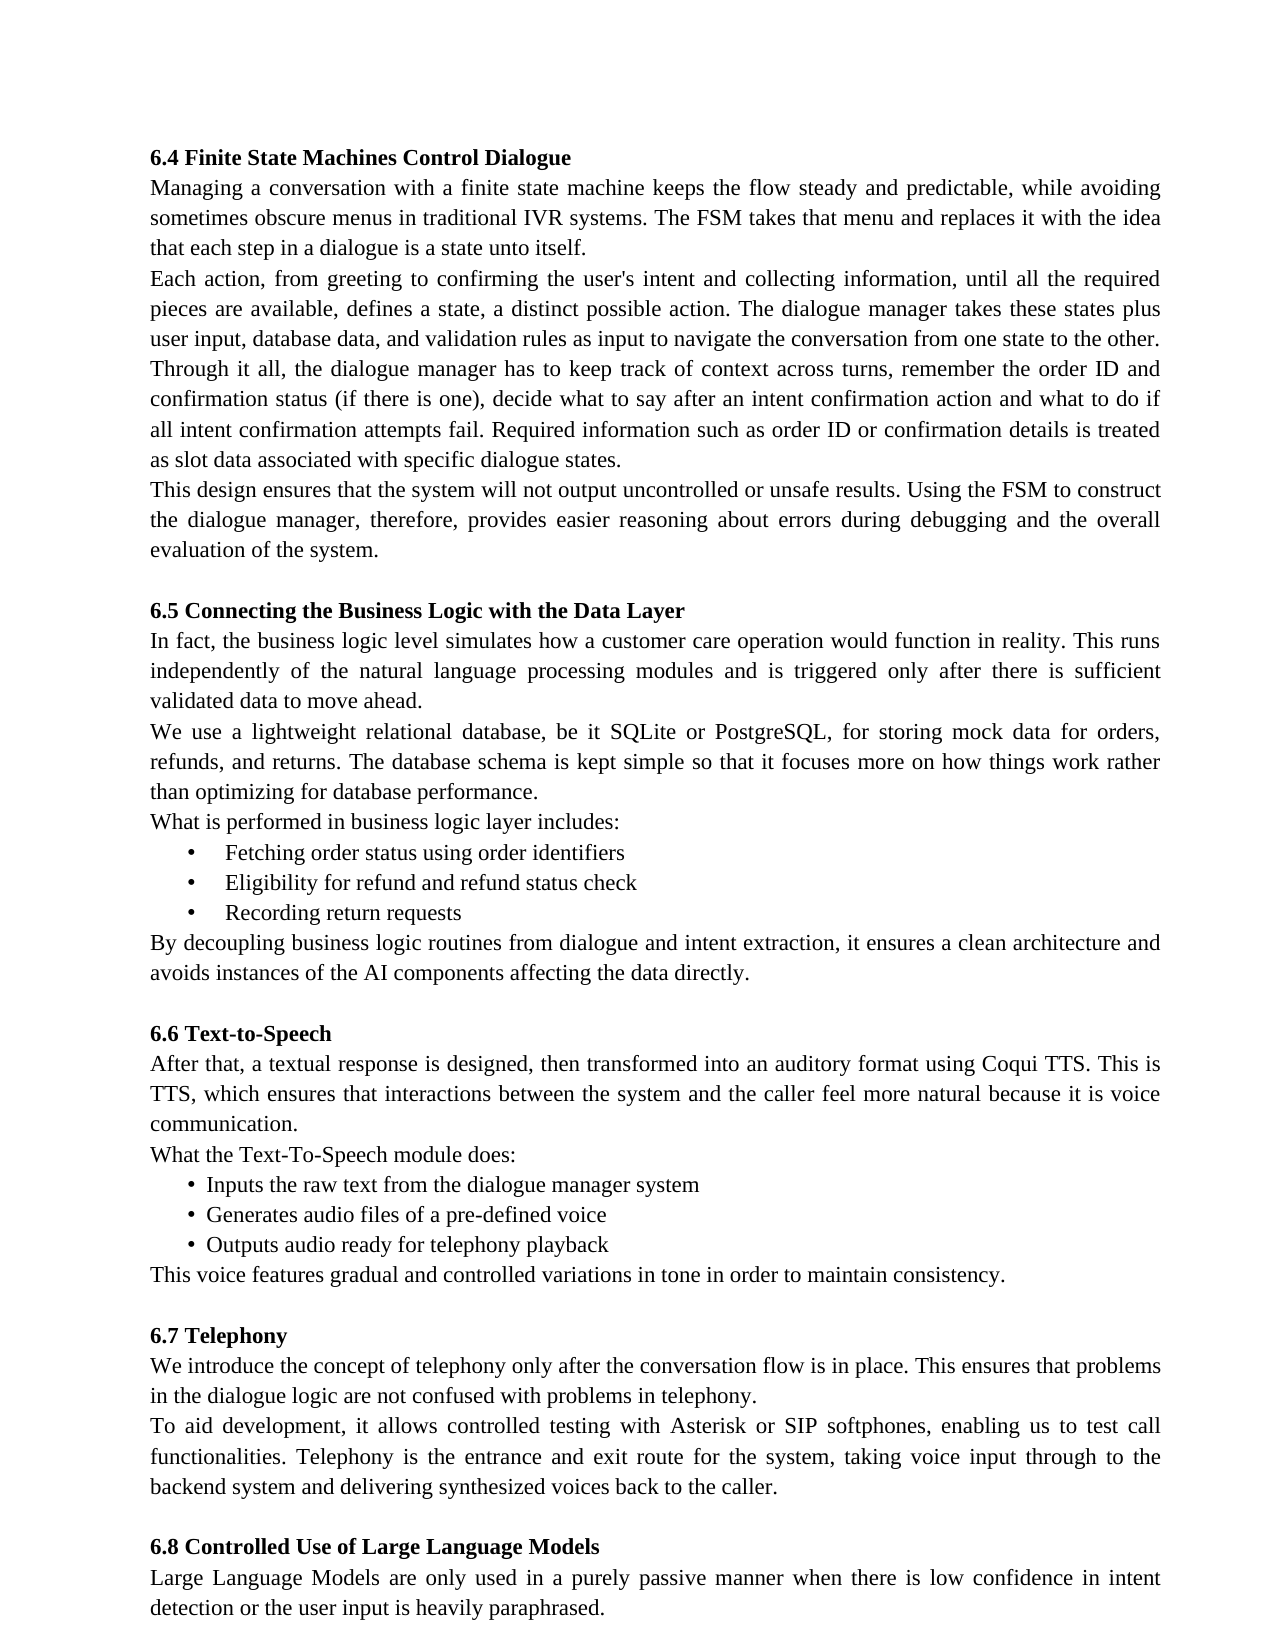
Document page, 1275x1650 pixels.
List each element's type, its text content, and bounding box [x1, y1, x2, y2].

list Generates audio files of a pre-defined voice [187, 1201, 1162, 1227]
list Fetching order status using order identifiers [187, 838, 1162, 865]
list Outputs audio ready for telephony playback [187, 1231, 1162, 1258]
text We introduce the concept of telephony only after the conversation flow is in place. This ensures that problems in the dialogue logic are not confused with problems in telephony. [150, 1352, 1162, 1409]
text Through it all, the dialogue manager has to keep track of context across turns, remember the order ID and confirmation status (if there is one), decide what to say after an intent confirmation action and what to do if all intent confirmation attempts fail. Required information such as order ID or confirmation details is treated as slot data associated with specific dialogue states. [150, 355, 1162, 472]
text 6.5 Connecting the Business Logic with the Data Layer [150, 597, 1162, 623]
text In fact, the business logic level simulates how a customer care operation would function in reality. This runs independently of the natural language processing modules and is triggered only after there is sufficient validated data to move ahead. [150, 627, 1162, 714]
text 6.4 Finite State Machines Control Dialogue [150, 144, 1162, 170]
text This design ensures that the system will not output uncontrolled or unsafe results. Using the FSM to construct the dialogue manager, therefore, provides easier reasoning about errors during debugging and the overall evaluation of the system. [150, 476, 1162, 563]
text Managing a conversation with a finite state machine keeps the flow steady and predictable, while avoiding sometimes obscure menus in traditional IVR systems. The FSM takes that menu and replaces it with the idea that each step in a dialogue is a state unto itself. [150, 174, 1162, 261]
text 6.8 Controlled Use of Large Language Models [150, 1533, 1162, 1560]
text To aid development, it allows controlled testing with Asterisk or SIP softphones, enabling us to test call functionalities. Telephony is the entrance and exit route for the system, taking voice input through to the backend system and delivering synthesized voices back to the caller. [150, 1412, 1162, 1499]
text Each action, from greeting to confirming the user's intent and collecting information, until all the required pieces are available, defines a state, a distinct possible action. The dialogue manager takes these states plus user input, database data, and validation rules as input to navigate the conversation from one state to the other. [150, 264, 1162, 351]
list Recording return requests [187, 899, 1162, 925]
text After that, a textual response is designed, then transformed into an auditory format using Coqui TTS. This is TTS, which ensures that interactions between the system and the caller feel more natural because it is voice communication. [150, 1050, 1162, 1137]
list Eligibility for refund and refund status check [187, 869, 1162, 895]
list Inputs the raw text from the dialogue manager system [187, 1171, 1162, 1197]
text Large Language Models are only used in a purely passive manner when there is low confidence in intent detection or the user input is heavily paraphrased. [150, 1563, 1162, 1620]
text We use a lightweight relational database, be it SQLite or PostgreSQL, for storing mock data for orders, refunds, and returns. The database schema is kept simple so that it focuses more on how things work rather than optimizing for database performance. [150, 718, 1162, 804]
text 6.7 Telephony [150, 1322, 1162, 1348]
text What is performed in business logic layer includes: [150, 808, 1162, 835]
list This voice features gradual and controlled variations in tone in order to maintain consistency. [112, 1261, 1162, 1288]
list By decoupling business logic routines from dialogue and intent extraction, it ensures a clean architecture and avoids instances of the AI components affecting the data directly. [112, 929, 1162, 986]
text What the Text-To-Speech module does: [150, 1141, 1162, 1167]
text 6.6 Text-to-Speech [150, 1020, 1162, 1046]
